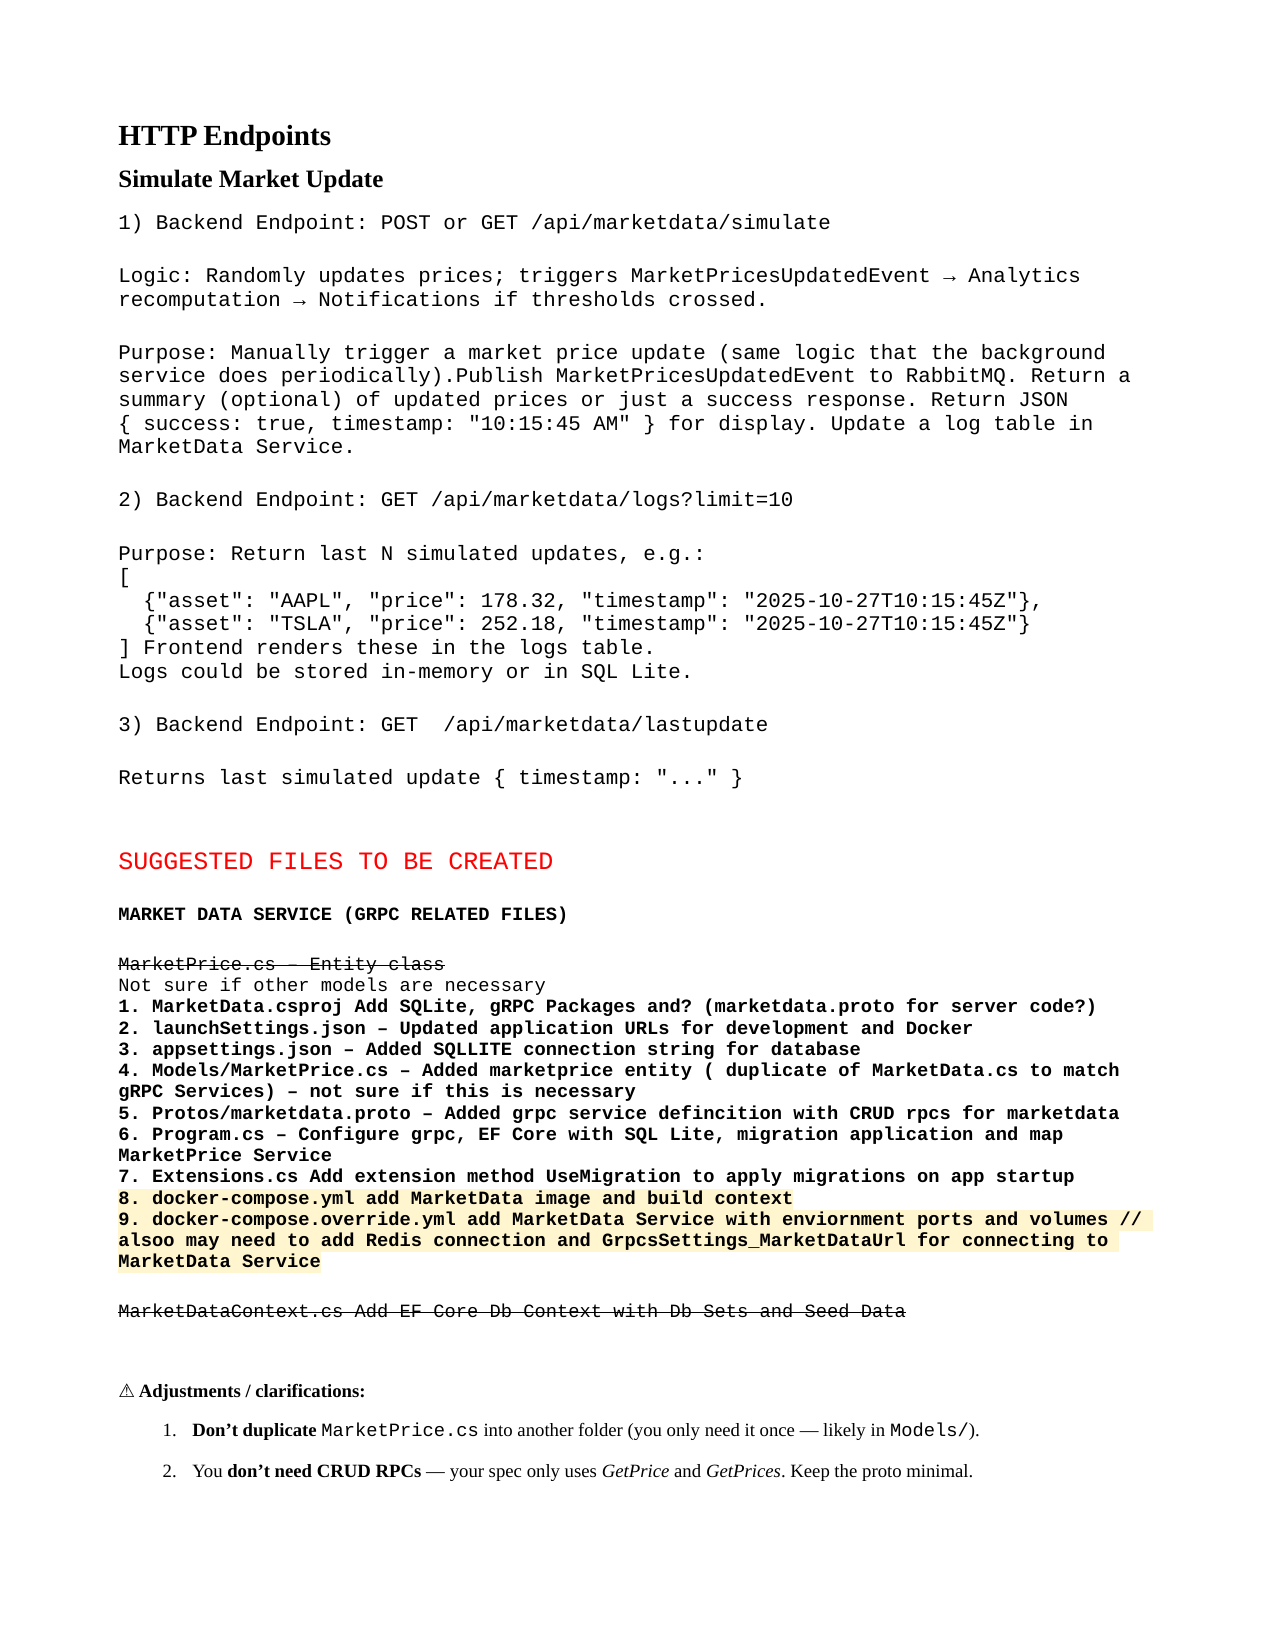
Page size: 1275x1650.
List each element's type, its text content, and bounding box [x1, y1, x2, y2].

text 7. Extensions.cs Add extension method UseMigration to apply migrations on app startup [118, 1167, 1157, 1188]
text Logic: Randomly updates prices; triggers MarketPricesUpdatedEvent → Analytics recomputation → Notifications if thresholds crossed. [118, 265, 1157, 312]
text 2) Backend Endpoint: GET /api/marketdata/logs?limit=10 [118, 489, 1157, 513]
text 1. MarketData.csproj Add SQLite, gRPC Packages and? (marketdata.proto for server code?) [118, 997, 1157, 1018]
text 4. Models/MarketPrice.cs – Added marketprice entity ( duplicate of MarketData.cs to match gRPC Services) – not sure if this is necessary [118, 1061, 1157, 1103]
text Simulate Market Update [118, 164, 1157, 193]
text MarketPrice.cs – Entity class [118, 955, 1157, 976]
subtitle HTTP Endpoints [118, 118, 1157, 152]
text 6. Program.cs – Configure grpc, EF Core with SQL Lite, migration application and map MarketPrice Service [118, 1125, 1157, 1167]
text Purpose: Manually trigger a market price update (same logic that the background service does periodically).Publish MarketPricesUpdatedEvent to RabbitMQ. Return a summary (optional) of updated prices or just a success response. Return JSON { success: true, timestamp: "10:15:45 AM" } for display. Update a log table in MarketData Service. [118, 342, 1157, 460]
text Purpose: Return last N simulated updates, e.g.: [ {"asset": "AAPL", "price": 178.32, "timestamp": "2025-10-27T10:15:45Z"}, {"asset": "TSLA", "price": 252.18, "timestamp": "2025-10-27T10:15:45Z"} ] Frontend renders these in the logs table. Logs could be stored in-memory or in SQL Lite. [118, 542, 1157, 684]
text 3. appsettings.json – Added SQLLITE connection string for database [118, 1040, 1157, 1061]
text 8. docker-compose.yml add MarketData image and build context [118, 1188, 1157, 1210]
text 2. launchSettings.json – Updated application URLs for development and Docker [118, 1018, 1157, 1040]
text ⚠️ Adjustments / clarifications: [118, 1380, 1157, 1401]
text SUGGESTED FILES TO BE CREATED [118, 848, 1157, 877]
text 1) Backend Endpoint: POST or GET /api/marketdata/simulate [118, 212, 1157, 235]
text 5. Protos/marketdata.proto – Added grpc service defincition with CRUD rpcs for marketdata [118, 1103, 1157, 1125]
text 9. docker-compose.override.yml add MarketData Service with enviornment ports and volumes // alsoo may need to add Redis connection and GrpcsSettings_MarketDataUrl for connecting to MarketData Service [118, 1210, 1157, 1273]
text 3) Backend Endpoint: GET /api/marketdata/lastupdate [118, 714, 1157, 737]
text MarketDataContext.cs Add EF Core Db Context with Db Sets and Seed Data [118, 1302, 1157, 1323]
text Returns last simulated update { timestamp: "..." } [118, 767, 1157, 791]
list You don’t need CRUD RPCs — your spec only uses GetPrice and GetPrices. Keep the proto minimal. [162, 1460, 1157, 1482]
list Don’t duplicate MarketPrice.cs into another folder (you only need it once — likely in Models/). [162, 1419, 1157, 1442]
text Not sure if other models are necessary [118, 976, 1157, 997]
text MARKET DATA SERVICE (GRPC RELATED FILES) [118, 905, 1157, 926]
